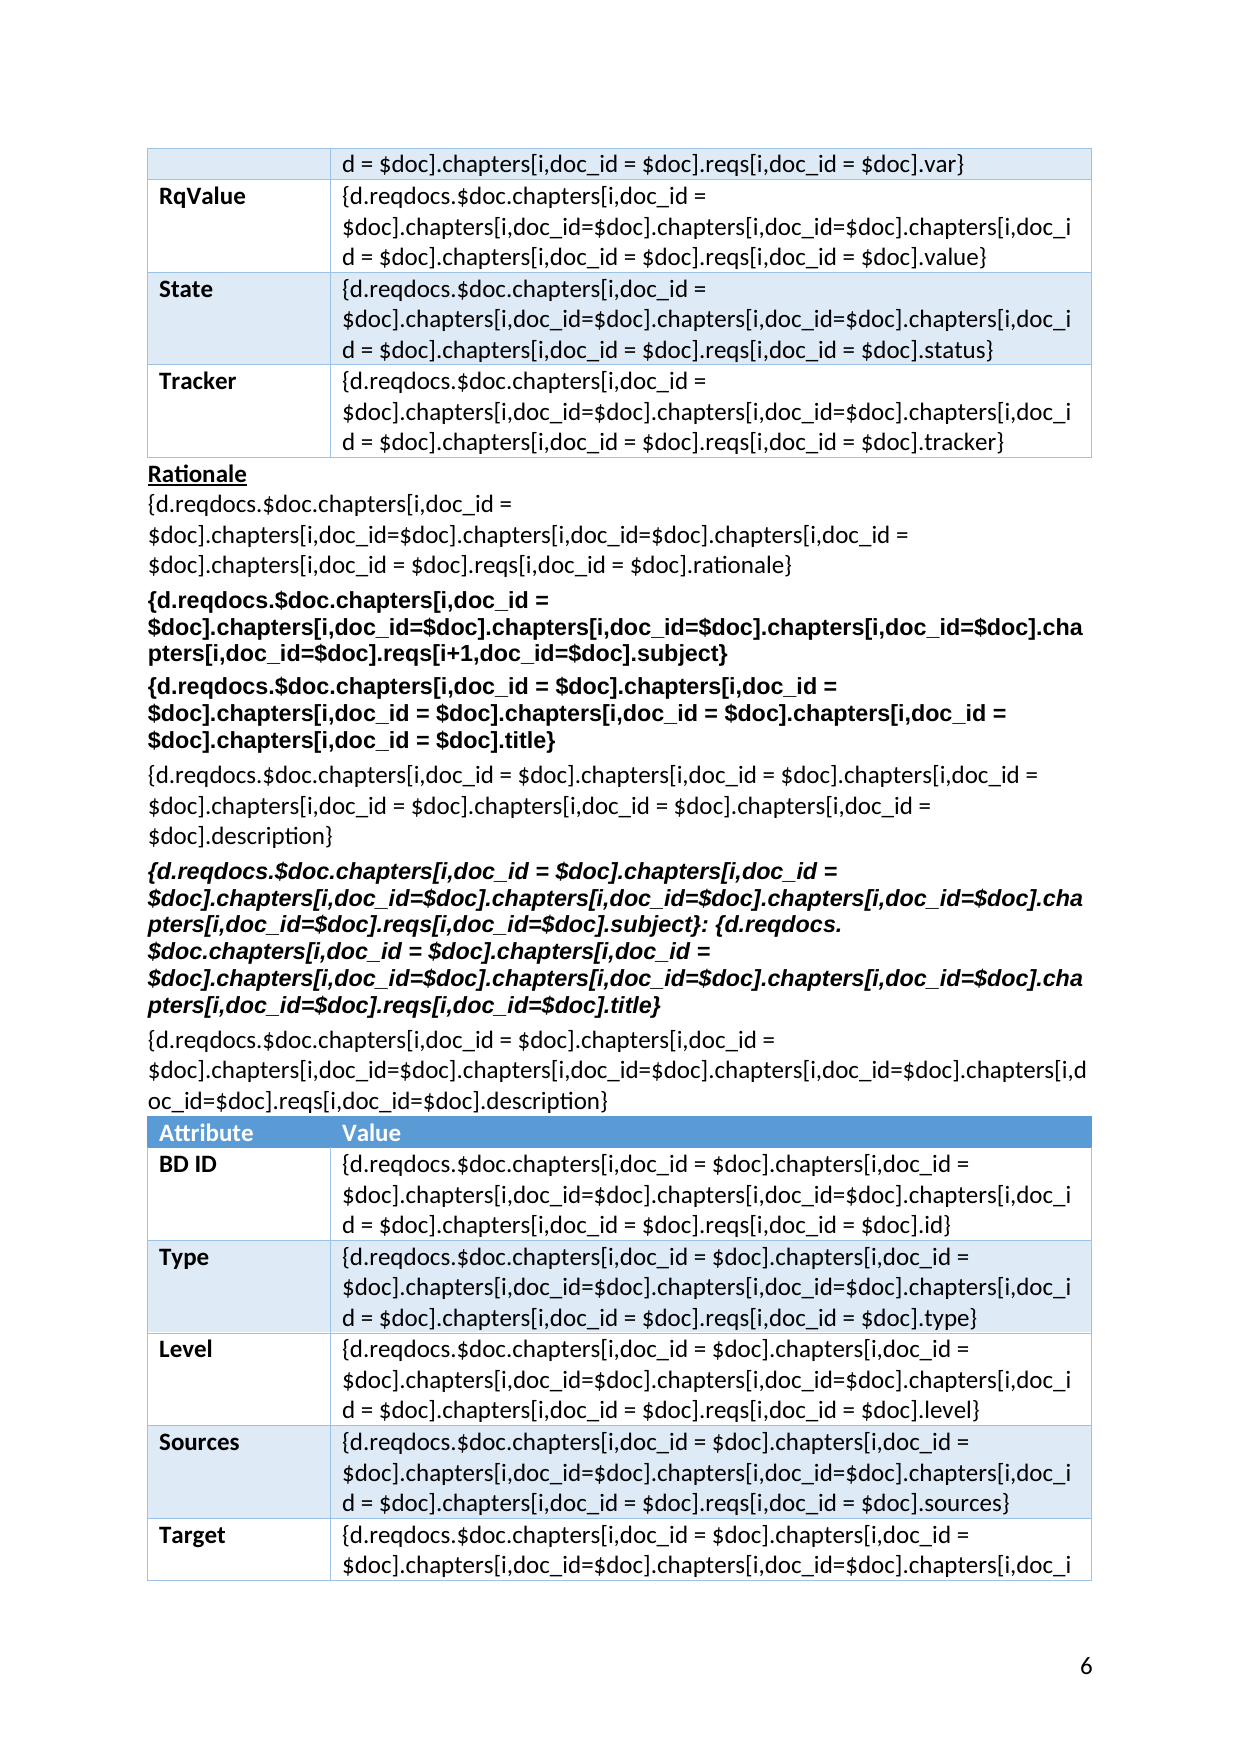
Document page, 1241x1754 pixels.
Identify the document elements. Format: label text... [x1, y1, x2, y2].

table_cell {d.reqdocs.$doc.chapters[i,doc_id = $doc].chapters[i,doc_id=$doc].chapters[i,doc_id=$doc].chapters[i,doc_id = $doc].chapters[i,doc_id = $doc].reqs[i,doc_id = $doc].tracker} [331, 365, 1091, 457]
table_cell [148, 149, 330, 179]
table_cell Sources [148, 1426, 330, 1518]
table_cell {d.reqdocs.$doc.chapters[i,doc_id = $doc].chapters[i,doc_id = $doc].chapters[i,doc_id=$doc].chapters[i,doc_id=$doc].chapters[i,doc_id = $doc].chapters[i,doc_id = $doc].reqs[i,doc_id = $doc].id} [331, 1148, 1091, 1240]
table_cell Target [148, 1519, 330, 1580]
table_cell Level [148, 1334, 330, 1425]
table_cell {d.reqdocs.$doc.chapters[i,doc_id = $doc].chapters[i,doc_id=$doc].chapters[i,doc_id=$doc].chapters[i,doc_id = $doc].chapters[i,doc_id = $doc].reqs[i,doc_id = $doc].status} [331, 273, 1091, 364]
table_cell {d.reqdocs.$doc.chapters[i,doc_id = $doc].chapters[i,doc_id = $doc].chapters[i,doc_id=$doc].chapters[i,doc_id=$doc].chapters[i,doc_id = $doc].chapters[i,doc_id = $doc].reqs[i,doc_id = $doc].level} [331, 1334, 1091, 1425]
table_header Value [331, 1117, 1091, 1147]
table_cell {d.reqdocs.$doc.chapters[i,doc_id = $doc].chapters[i,doc_id=$doc].chapters[i,doc_id=$doc].chapters[i,doc_id = $doc].chapters[i,doc_id = $doc].reqs[i,doc_id = $doc].value} [331, 180, 1091, 272]
text {d.reqdocs.$doc.chapters[i,doc_id = $doc].chapters[i,doc_id = $doc].chapters[i,doc_id=$doc].chapters[i,doc_id=$doc].chapters[i,doc_id=$doc].chapters[i,doc_id=$doc].reqs[i,doc_id=$doc].description} [148, 1024, 1093, 1116]
text Rationale [148, 458, 1093, 488]
table_cell Type [148, 1241, 330, 1332]
table_cell d = $doc].chapters[i,doc_id = $doc].reqs[i,doc_id = $doc].var} [331, 149, 1091, 179]
subtitle {d.reqdocs.$doc.chapters[i,doc_id = $doc].chapters[i,doc_id = $doc].chapters[i,doc_id = $doc].chapters[i,doc_id = $doc].chapters[i,doc_id = $doc].chapters[i,doc_id = $doc].title} [148, 673, 1093, 753]
table_cell BD ID [148, 1148, 330, 1240]
text {d.reqdocs.$doc.chapters[i,doc_id = $doc].chapters[i,doc_id=$doc].chapters[i,doc_id=$doc].chapters[i,doc_id = $doc].chapters[i,doc_id = $doc].reqs[i,doc_id = $doc].rationale} [148, 488, 1093, 580]
table_header Attribute [148, 1117, 330, 1147]
table_cell Tracker [148, 365, 330, 457]
table_cell {d.reqdocs.$doc.chapters[i,doc_id = $doc].chapters[i,doc_id = $doc].chapters[i,doc_id=$doc].chapters[i,doc_id=$doc].chapters[i,doc_id = $doc].chapters[i,doc_id = $doc].reqs[i,doc_id = $doc].sources} [331, 1426, 1091, 1518]
table_cell {d.reqdocs.$doc.chapters[i,doc_id = $doc].chapters[i,doc_id = $doc].chapters[i,doc_id=$doc].chapters[i,doc_id=$doc].chapters[i,doc_id = $doc].chapters[i,doc_id = $doc].reqs[i,doc_id = $doc].type} [331, 1241, 1091, 1332]
table_cell State [148, 273, 330, 364]
table_cell RqValue [148, 180, 330, 272]
subtitle {d.reqdocs.$doc.chapters[i,doc_id = $doc].chapters[i,doc_id=$doc].chapters[i,doc_id=$doc].chapters[i,doc_id=$doc].chapters[i,doc_id=$doc].reqs[i+1,doc_id=$doc].subject} [148, 586, 1093, 667]
text {d.reqdocs.$doc.chapters[i,doc_id = $doc].chapters[i,doc_id = $doc].chapters[i,doc_id = $doc].chapters[i,doc_id = $doc].chapters[i,doc_id = $doc].chapters[i,doc_id = $doc].description} [148, 759, 1093, 851]
table_cell {d.reqdocs.$doc.chapters[i,doc_id = $doc].chapters[i,doc_id = $doc].chapters[i,doc_id=$doc].chapters[i,doc_id=$doc].chapters[i,doc_i [331, 1519, 1091, 1580]
subtitle {d.reqdocs.$doc.chapters[i,doc_id = $doc].chapters[i,doc_id = $doc].chapters[i,doc_id=$doc].chapters[i,doc_id=$doc].chapters[i,doc_id=$doc].chapters[i,doc_id=$doc].reqs[i,doc_id=$doc].subject}: {d.reqdocs.$doc.chapters[i,doc_id = $doc].chapters[i,doc_id = $doc].chapters[i,doc_id=$doc].chapters[i,doc_id=$doc].chapters[i,doc_id=$doc].chapters[i,doc_id=$doc].reqs[i,doc_id=$doc].title} [148, 857, 1093, 1018]
